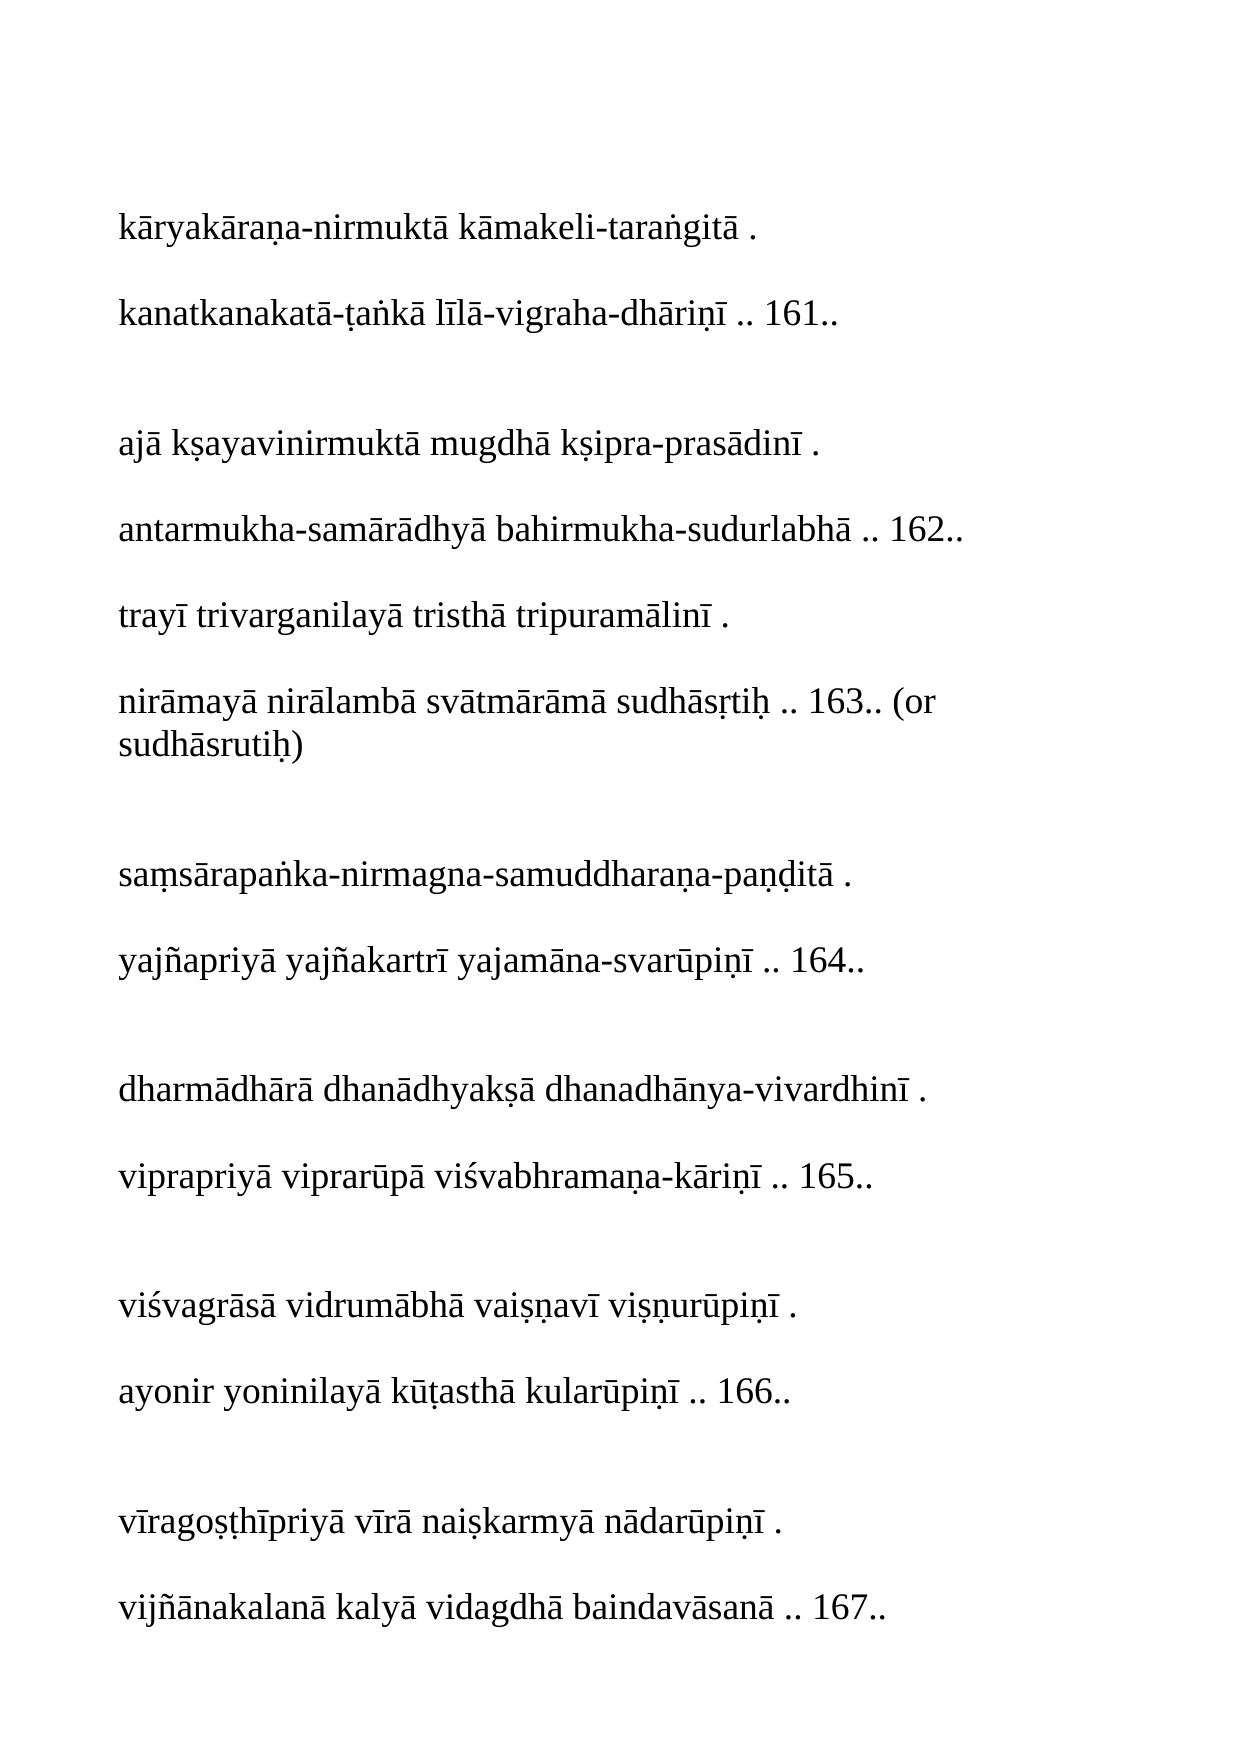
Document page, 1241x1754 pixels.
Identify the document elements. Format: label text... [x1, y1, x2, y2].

text nirāmayā nirālambā svātmārāmā sudhāsṛtiḥ .. 163.. (or sudhāsrutiḥ) [118, 679, 1122, 765]
text ayonir yoninilayā kūṭasthā kularūpiṇī .. 166.. [118, 1369, 1122, 1412]
text saṃsārapaṅka-nirmagna-samuddharaṇa-paṇḍitā . [118, 851, 1122, 894]
text viśvagrāsā vidrumābhā vaiṣṇavī viṣṇurūpiṇī . [118, 1282, 1122, 1326]
text yajñapriyā yajñakartrī yajamāna-svarūpiṇī .. 164.. [118, 937, 1122, 981]
text antarmukha-samārādhyā bahirmukha-sudurlabhā .. 162.. [118, 506, 1122, 549]
text vīragoṣṭhīpriyā vīrā naiṣkarmyā nādarūpiṇī . [118, 1498, 1122, 1541]
text trayī trivarganilayā tristhā tripuramālinī . [118, 592, 1122, 636]
text dharmādhārā dhanādhyakṣā dhanadhānya-vivardhinī . [118, 1067, 1122, 1110]
text vijñānakalanā kalyā vidagdhā baindavāsanā .. 167.. [118, 1584, 1122, 1627]
text kanatkanakatā-ṭaṅkā līlā-vigraha-dhāriṇī .. 161.. [118, 291, 1122, 334]
text kāryakāraṇa-nirmuktā kāmakeli-taraṅgitā . [118, 204, 1122, 247]
text viprapriyā viprarūpā viśvabhramaṇa-kāriṇī .. 165.. [118, 1153, 1122, 1196]
text ajā kṣayavinirmuktā mugdhā kṣipra-prasādinī . [118, 420, 1122, 463]
